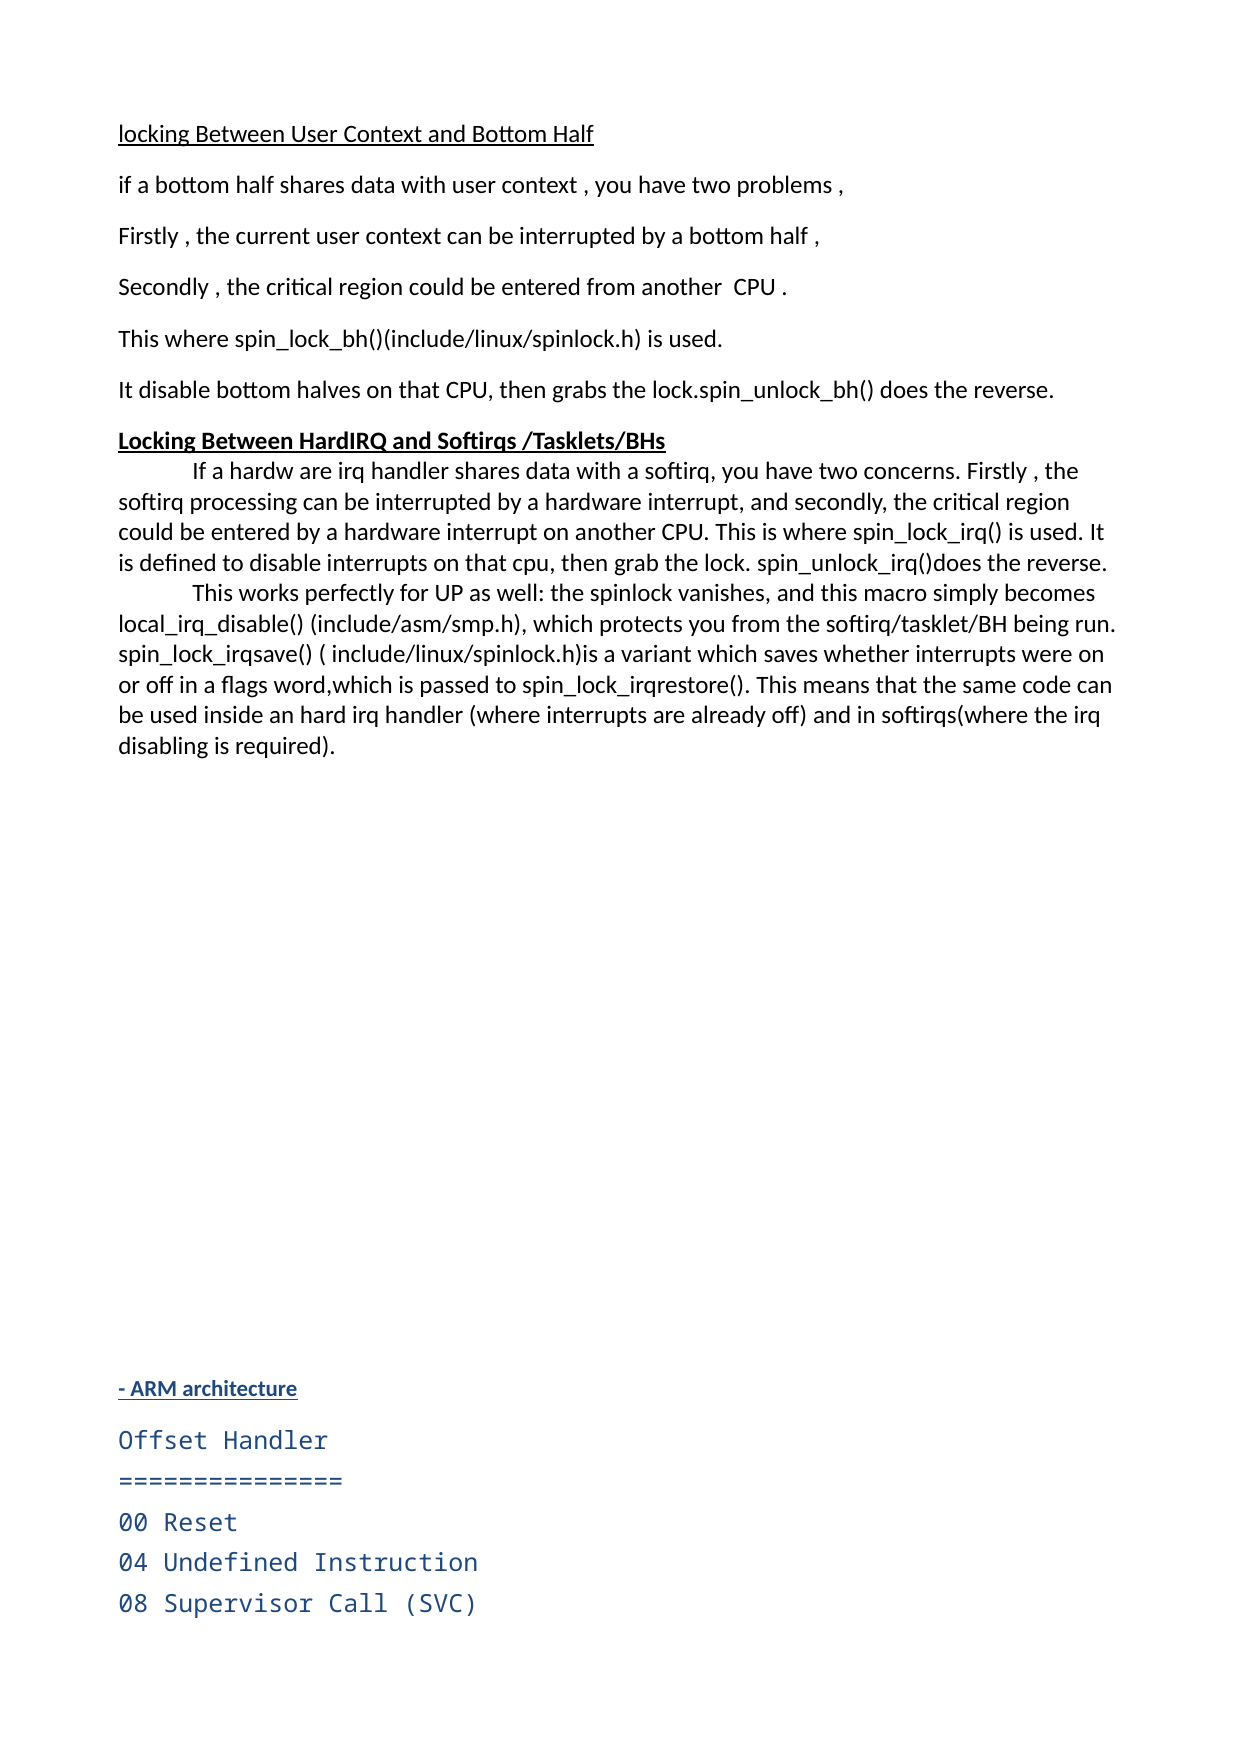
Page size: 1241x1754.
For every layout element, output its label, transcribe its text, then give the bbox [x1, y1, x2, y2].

text if a bottom half shares data with user context , you have two problems , [118, 169, 1122, 200]
text If a hardw are irq handler shares data with a softirq, you have two concerns. Firstly , the softirq processing can be interrupted by a hardware interrupt, and secondly, the critical region could be entered by a hardware interrupt on another CPU. This is where spin_lock_irq() is used. It is defined to disable interrupts on that cpu, then grab the lock. spin_unlock_irq()does the reverse. [118, 456, 1122, 578]
text This where spin_lock_bh()(include/linux/spinlock.h) is used. [118, 323, 1122, 353]
text Offset Handler =============== 00 Reset 04 Undefined Instruction 08 Supervisor Call (SVC) [118, 1423, 1122, 1620]
text - ARM architecture [118, 1374, 1122, 1402]
text Secondly , the critical region could be entered from another CPU . [118, 272, 1122, 302]
text locking Between User Context and Bottom Half [118, 118, 1122, 149]
text spin_lock_irqsave() ( include/linux/spinlock.h)is a variant which saves whether interrupts were on or off in a flags word,which is passed to spin_lock_irqrestore(). This means that the same code can be used inside an hard irq handler (where interrupts are already off) and in softirqs(where the irq disabling is required). [118, 639, 1122, 761]
text This works perfectly for UP as well: the spinlock vanishes, and this macro simply becomes local_irq_disable() (include/asm/smp.h), which protects you from the softirq/tasklet/BH being run. [118, 578, 1122, 639]
text It disable bottom halves on that CPU, then grabs the lock.spin_unlock_bh() does the reverse. [118, 374, 1122, 404]
text Firstly , the current user context can be interrupted by a bottom half , [118, 220, 1122, 251]
text Locking Between HardIRQ and Softirqs /Tasklets/BHs [118, 425, 1122, 456]
